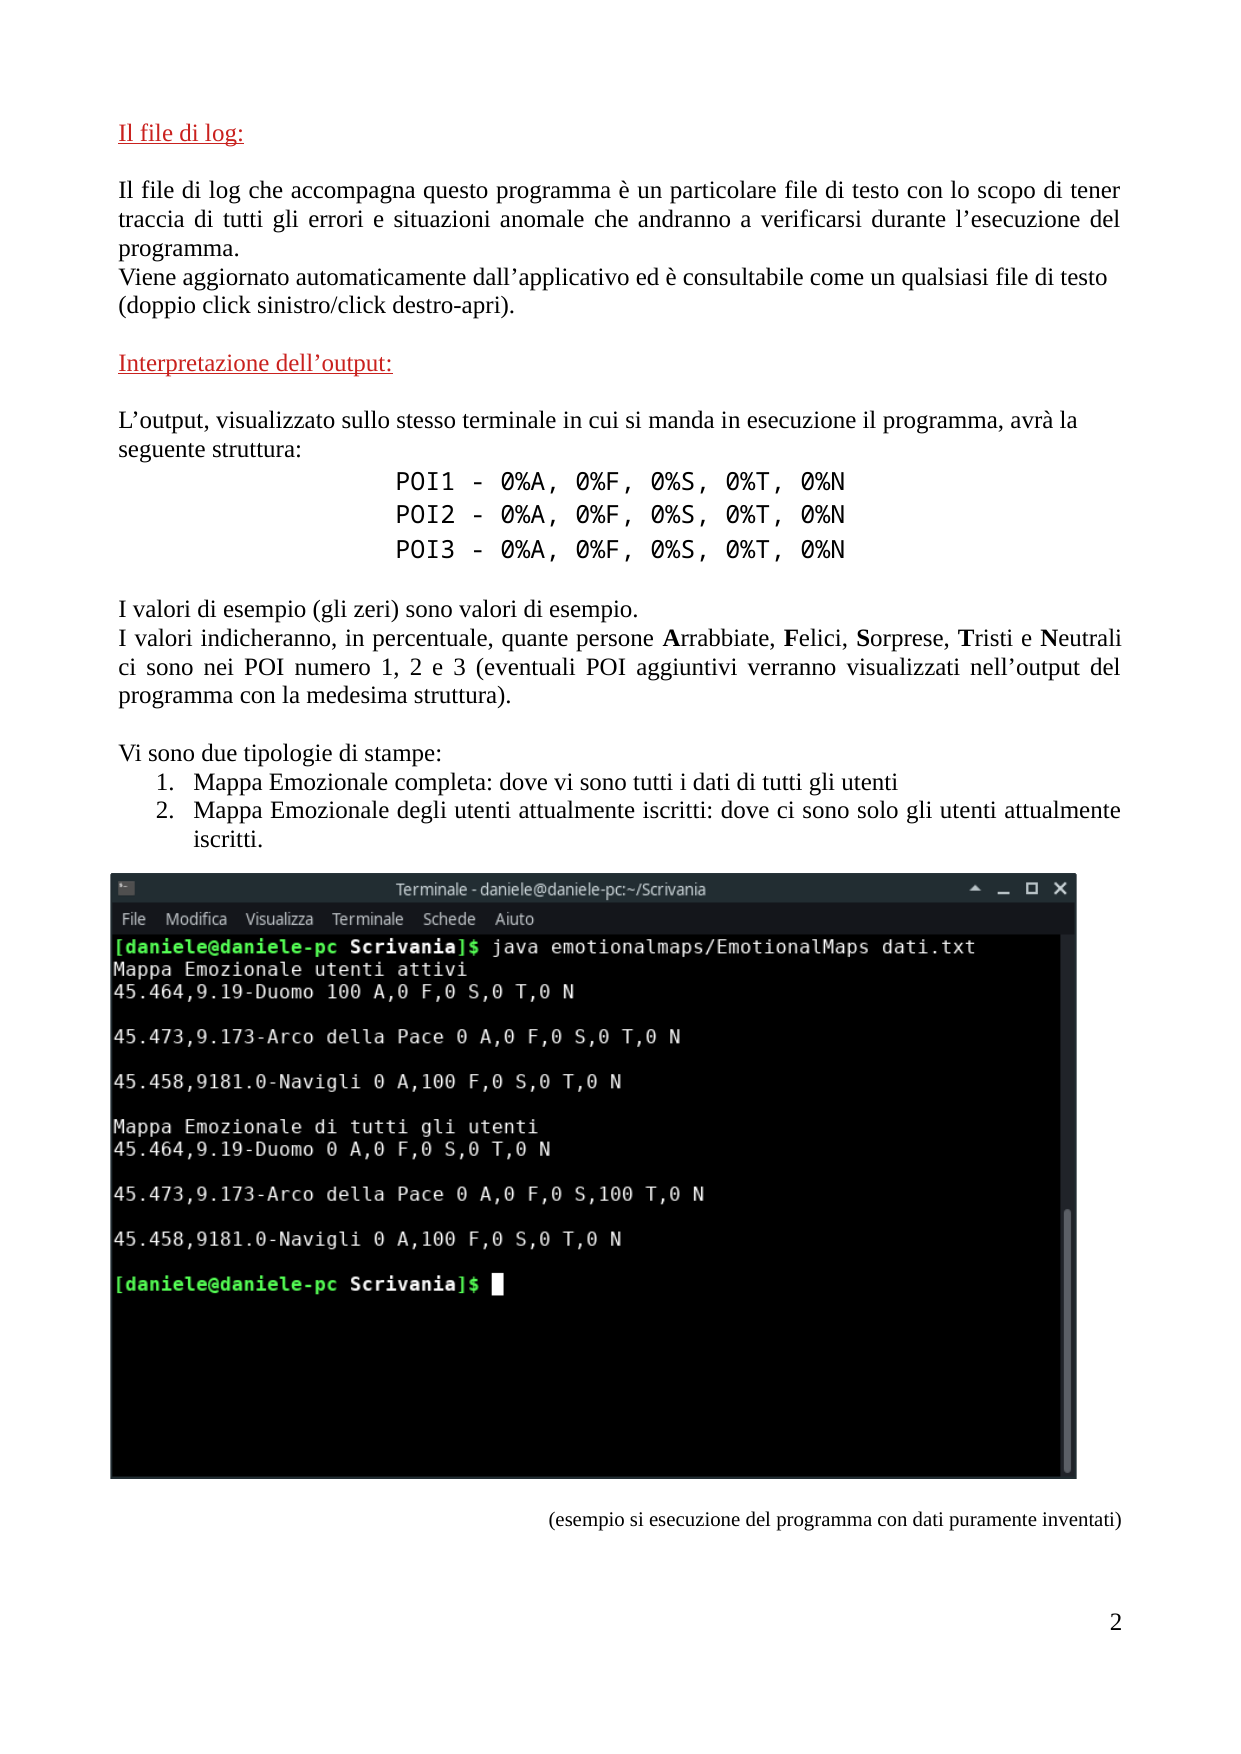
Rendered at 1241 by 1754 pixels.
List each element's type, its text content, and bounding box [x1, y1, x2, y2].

text POI3 - 0%A, 0%F, 0%S, 0%T, 0%N [118, 531, 1122, 565]
list Mappa Emozionale completa: dove vi sono tutti i dati di tutti gli utenti [156, 767, 1122, 795]
text Interpretazione dell’output: [118, 348, 1122, 377]
text I valori di esempio (gli zeri) sono valori di esempio. [118, 594, 1122, 623]
text Il file di log che accompagna questo programma è un particolare file di testo con lo scopo di tener traccia di tutti gli errori e situazioni anomale che andranno a verificarsi durante l’esecuzione del programma. [118, 176, 1122, 262]
text POI2 - 0%A, 0%F, 0%S, 0%T, 0%N [118, 497, 1122, 531]
text (esempio si esecuzione del programma con dati puramente inventati) [118, 1507, 1122, 1531]
text L’output, visualizzato sullo stesso terminale in cui si manda in esecuzione il programma, avrà la seguente struttura: [118, 406, 1122, 463]
picture [110, 873, 1077, 1479]
text Il file di log: [118, 118, 1122, 147]
text I valori indicheranno, in percentuale, quante persone Arrabbiate, Felici, Sorprese, Tristi e Neutrali ci sono nei POI numero 1, 2 e 3 (eventuali POI aggiuntivi verranno visualizzati nell’output del programma con la medesima struttura). [118, 623, 1122, 709]
list Mappa Emozionale degli utenti attualmente iscritti: dove ci sono solo gli utenti attualmente iscritti. [156, 795, 1122, 853]
text POI1 - 0%A, 0%F, 0%S, 0%T, 0%N [118, 463, 1122, 497]
text Vi sono due tipologie di stampe: [118, 738, 1122, 767]
text Viene aggiornato automaticamente dall’applicativo ed è consultabile come un qualsiasi file di testo (doppio click sinistro/click destro-apri). [118, 262, 1122, 319]
